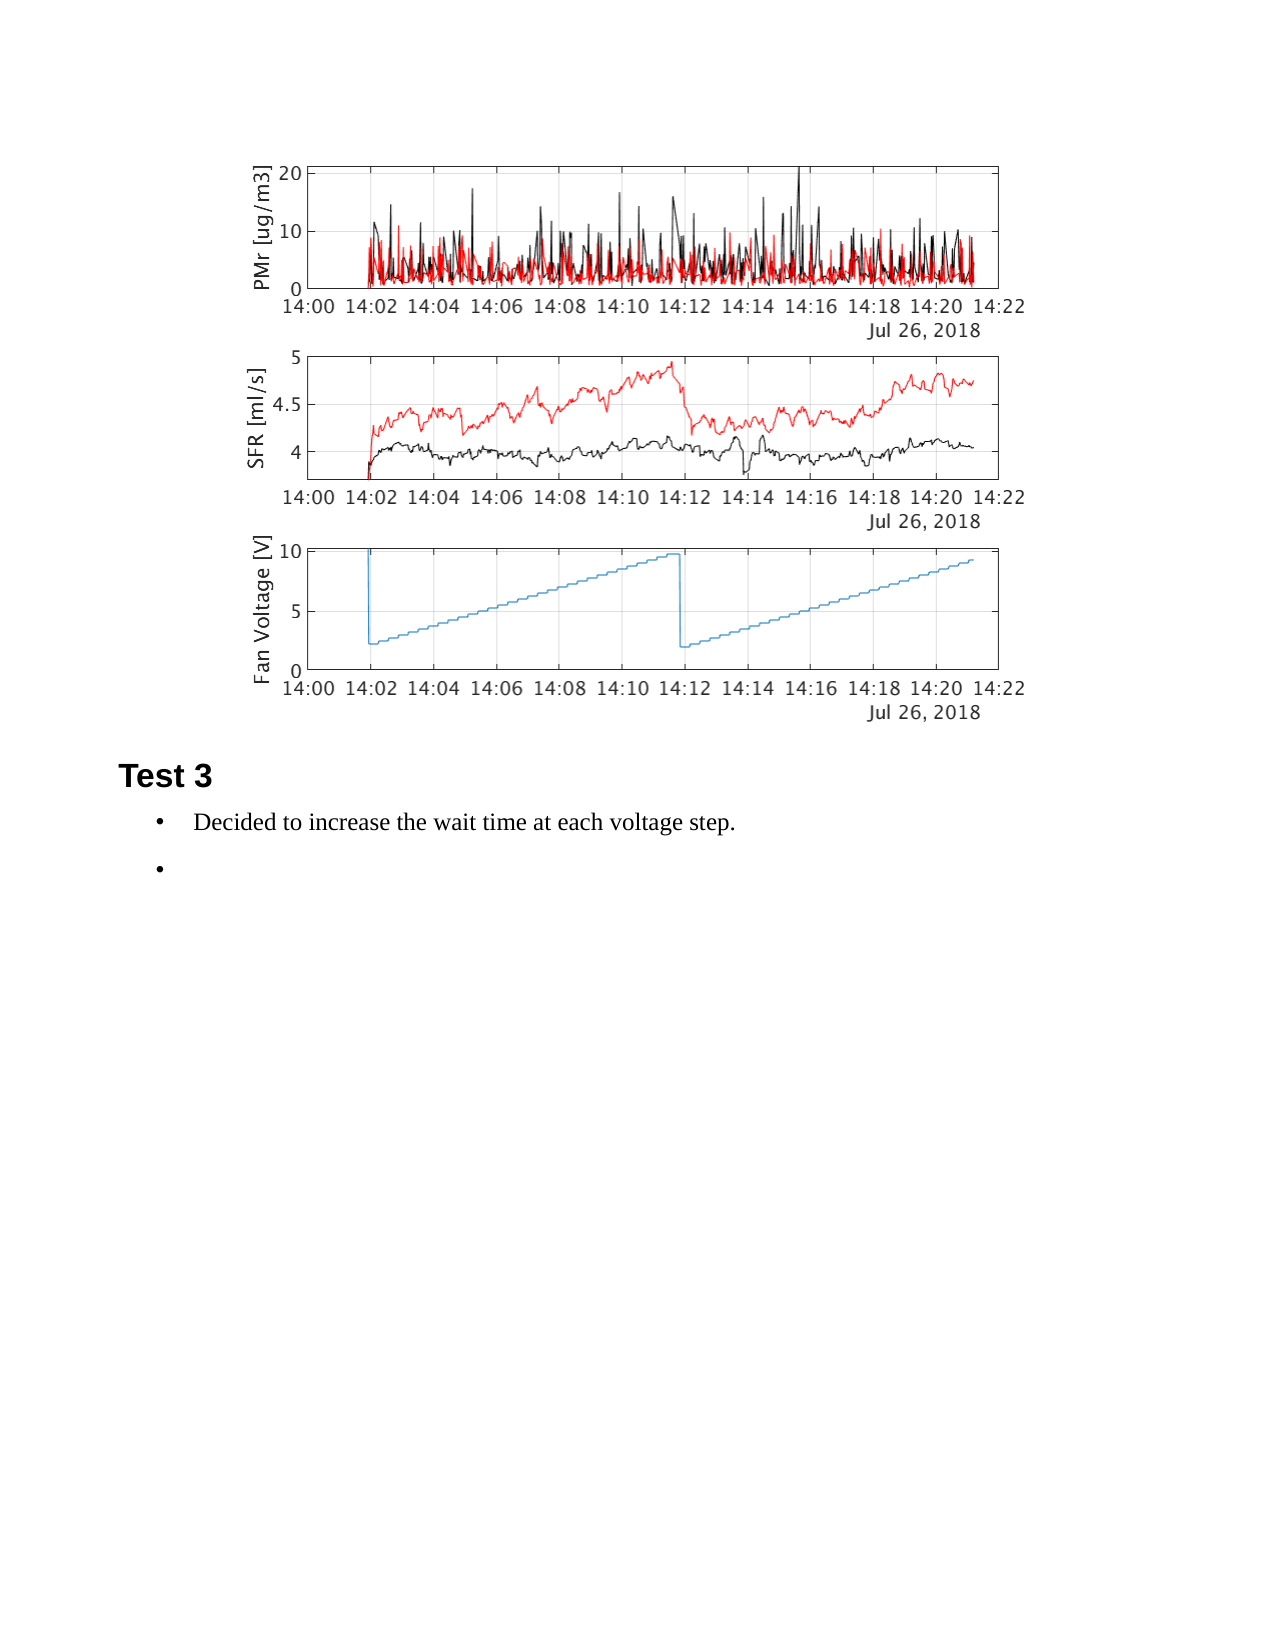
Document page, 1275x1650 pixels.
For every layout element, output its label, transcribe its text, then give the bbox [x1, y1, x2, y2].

subtitle Test 3 [118, 118, 1157, 795]
picture [192, 118, 1083, 756]
list Decided to increase the wait time at each voltage step. [156, 807, 1157, 836]
